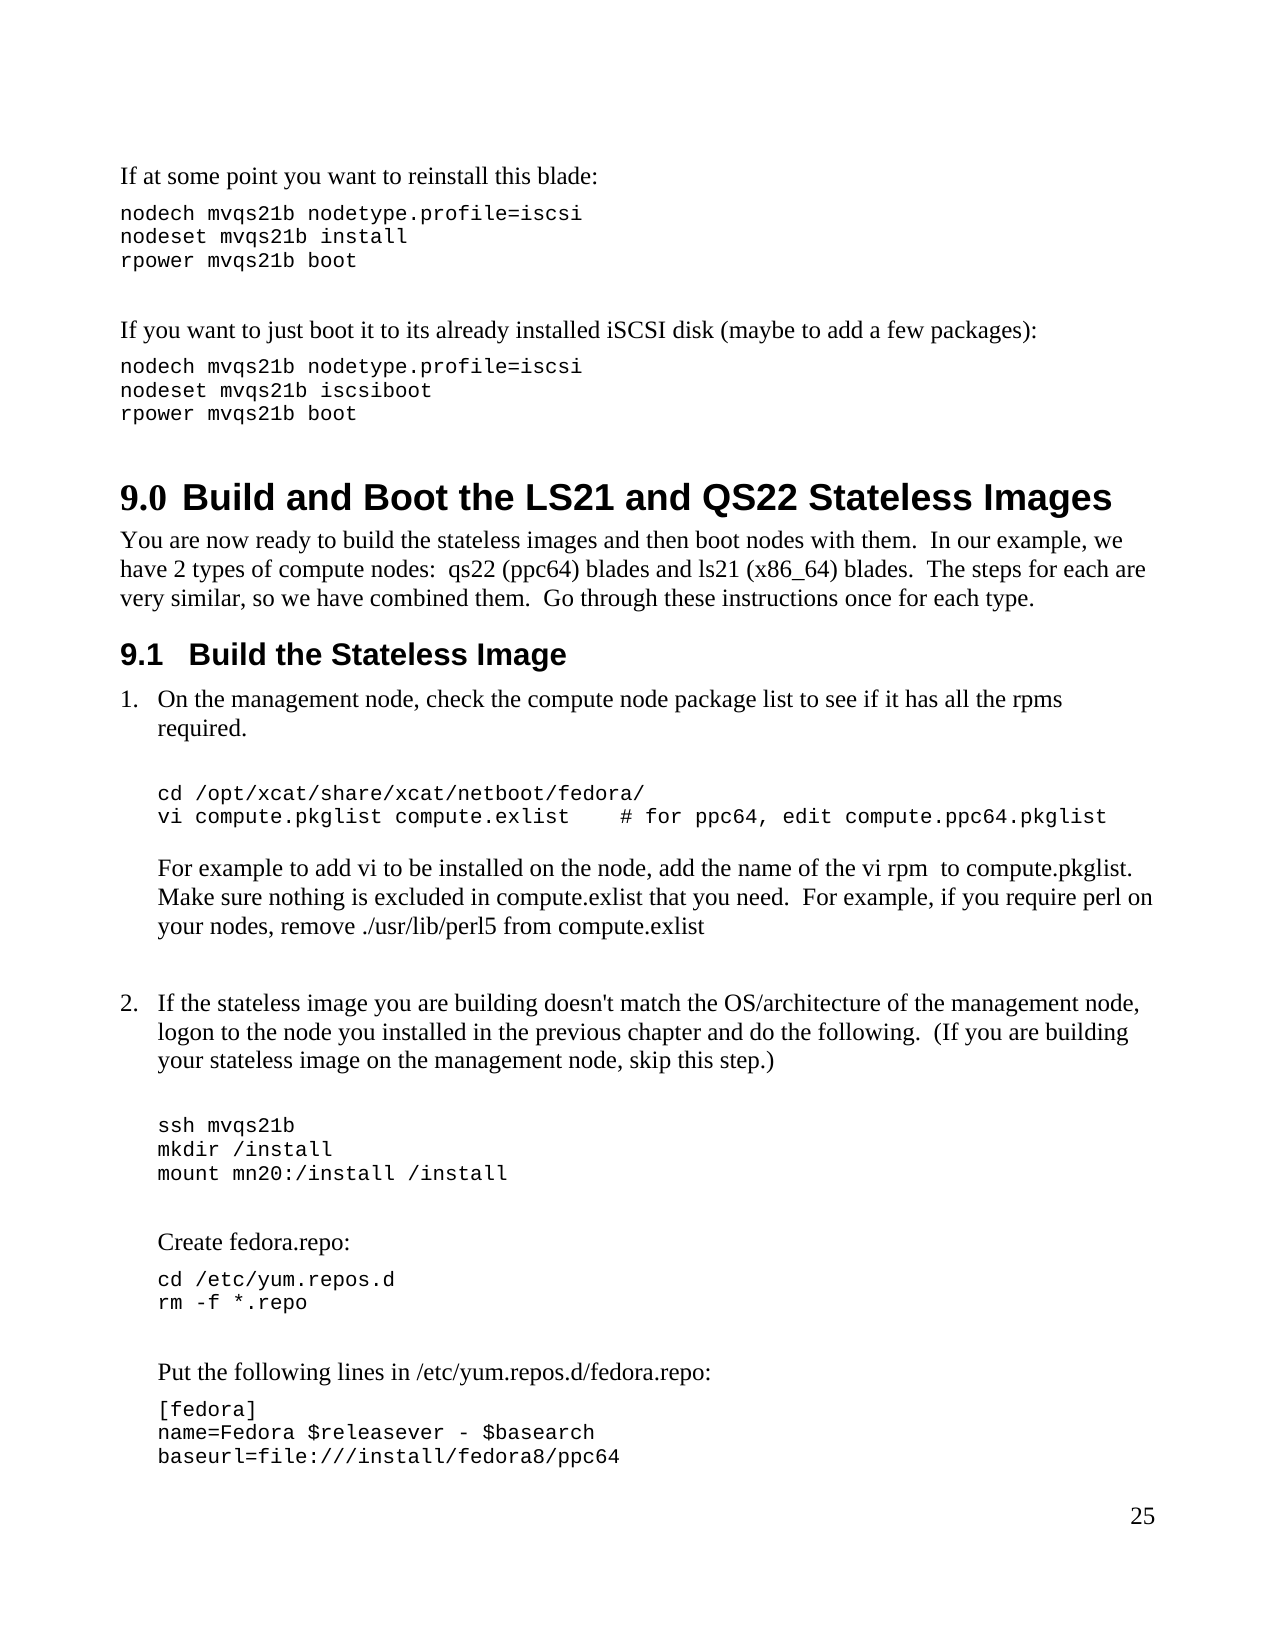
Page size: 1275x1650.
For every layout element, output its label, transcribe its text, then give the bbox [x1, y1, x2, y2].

text nodeset mvqs21b install [120, 226, 1155, 250]
text cd /etc/yum.repos.d [157, 1269, 1155, 1292]
list On the management node, check the compute node package list to see if it has all the rpms required. [120, 684, 1155, 742]
text nodeset mvqs21b iscsiboot [120, 379, 1155, 403]
text If you want to just boot it to its already installed iSCSI disk (maybe to add a few packages): [120, 315, 1155, 343]
text nodech mvqs21b nodetype.profile=iscsi [120, 202, 1155, 226]
text Create fedora.repo: [157, 1227, 1155, 1256]
text For example to add vi to be installed on the node, add the name of the vi rpm to compute.pkglist. Make sure nothing is excluded in compute.exlist that you need. For example, if you require perl on your nodes, remove ./usr/lib/perl5 from compute.exlist [157, 853, 1155, 940]
text rpower mvqs21b boot [120, 250, 1155, 273]
text mkdir /install [157, 1139, 1155, 1163]
list If the stateless image you are building doesn't match the OS/architecture of the management node, logon to the node you installed in the previous chapter and do the following. (If you are building your stateless image on the management node, skip this step.) [120, 988, 1155, 1074]
text You are now ready to build the stateless images and then boot nodes with them. In our example, we have 2 types of compute nodes: qs22 (ppc64) blades and ls21 (x86_64) blades. The steps for each are very similar, so we have combined them. Go through these instructions once for each type. [120, 525, 1155, 611]
text ssh mvqs21b [157, 1115, 1155, 1139]
text cd /opt/xcat/share/xcat/netboot/fedora/ [157, 782, 1155, 806]
subtitle Build and Boot the LS21 and QS22 Stateless Images [120, 476, 1155, 519]
text mount mn20:/install /install [157, 1163, 1155, 1186]
text vi compute.pkglist compute.exlist # for ppc64, edit compute.ppc64.pkglist [157, 806, 1155, 830]
text rm -f *.repo [157, 1292, 1155, 1316]
text name=Fedora $releasever - $basearch [157, 1422, 1155, 1446]
text If at some point you want to reinstall this blade: [120, 161, 1155, 190]
text Put the following lines in /etc/yum.repos.d/fedora.repo: [157, 1357, 1155, 1386]
text [fedora] [157, 1398, 1155, 1422]
text baseurl=file:///install/fedora8/ppc64 [157, 1446, 1155, 1469]
text rpower mvqs21b boot [120, 403, 1155, 427]
subtitle Build the Stateless Image [120, 636, 1155, 672]
text nodech mvqs21b nodetype.profile=iscsi [120, 356, 1155, 379]
